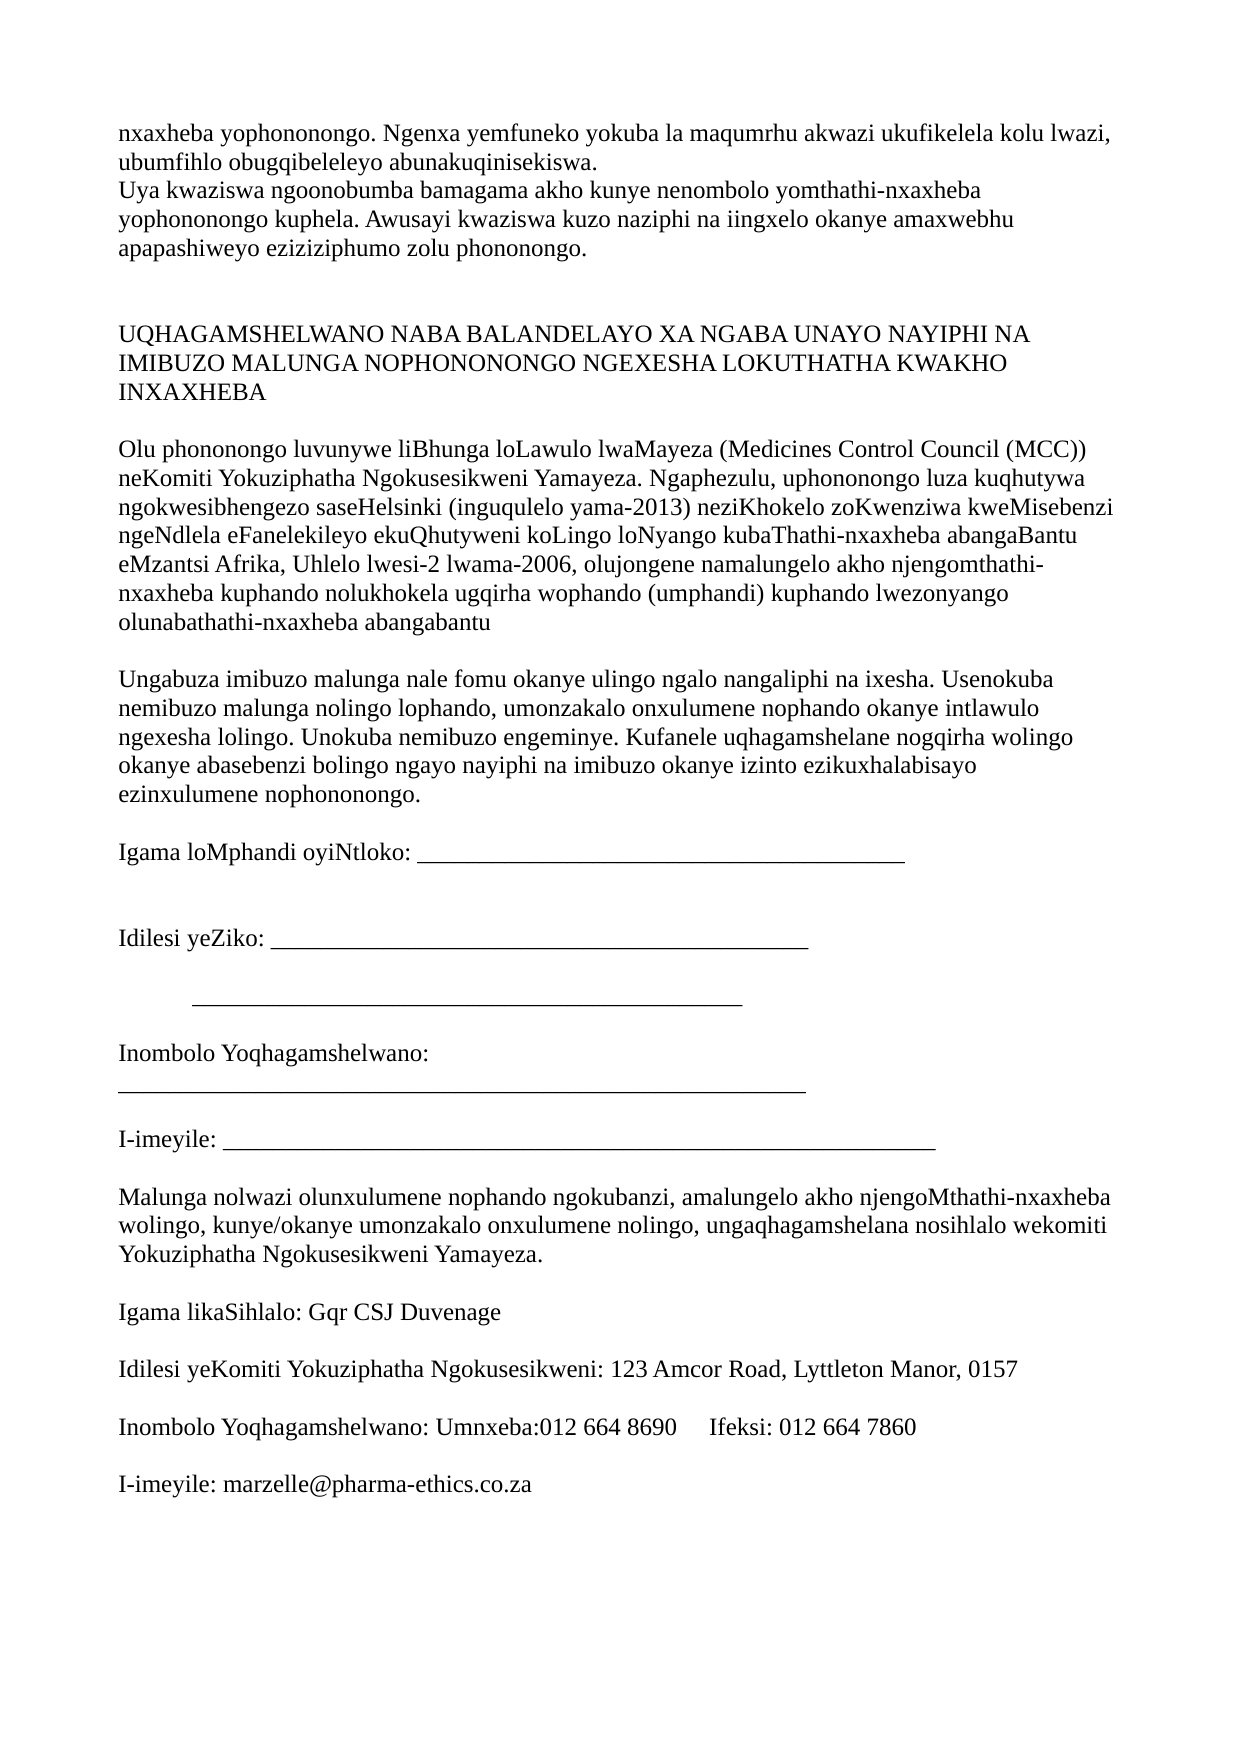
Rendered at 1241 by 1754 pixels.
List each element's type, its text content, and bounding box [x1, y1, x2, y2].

text Malunga nolwazi olunxulumene nophando ngokubanzi, amalungelo akho njengoMthathi-nxaxheba wolingo, kunye/okanye umonzakalo onxulumene nolingo, ungaqhagamshelana nosihlalo wekomiti Yokuziphatha Ngokusesikweni Yamayeza. [118, 1182, 1122, 1268]
text ____________________________________________ [118, 981, 1122, 1009]
text Uya kwaziswa ngoonobumba bamagama akho kunye nenombolo yomthathi-nxaxheba yophononongo kuphela. Awusayi kwaziswa kuzo naziphi na iingxelo okanye amaxwebhu apapashiweyo eziziziphumo zolu phononongo. [118, 176, 1122, 262]
text I-imeyile: _________________________________________________________ [118, 1124, 1122, 1153]
text Igama loMphandi oyiNtloko: _______________________________________ [118, 837, 1122, 866]
text Idilesi yeKomiti Yokuziphatha Ngokusesikweni: 123 Amcor Road, Lyttleton Manor, 0157 [118, 1354, 1122, 1383]
text Inombolo Yoqhagamshelwano: Umnxeba:012 664 8690 Ifeksi: 012 664 7860 [118, 1412, 1122, 1441]
text I-imeyile: marzelle@pharma-ethics.co.za [118, 1469, 1122, 1498]
text Inombolo Yoqhagamshelwano: _______________________________________________________ [118, 1038, 1122, 1096]
text Olu phononongo luvunywe liBhunga loLawulo lwaMayeza (Medicines Control Council (MCC)) neKomiti Yokuziphatha Ngokusesikweni Yamayeza. Ngaphezulu, uphononongo luza kuqhutywa ngokwesibhengezo saseHelsinki (inguqulelo yama-2013) neziKhokelo zoKwenziwa kweMisebenzi ngeNdlela eFanelekileyo ekuQhutyweni koLingo loNyango kubaThathi-nxaxheba abangaBantu eMzantsi Afrika, Uhlelo lwesi-2 lwama-2006, olujongene namalungelo akho njengomthathi-nxaxheba kuphando nolukhokela ugqirha wophando (umphandi) kuphando lwezonyango olunabathathi-nxaxheba abangabantu [118, 434, 1122, 636]
text Igama likaSihlalo: Gqr CSJ Duvenage [118, 1297, 1122, 1326]
text Ungabuza imibuzo malunga nale fomu okanye ulingo ngalo nangaliphi na ixesha. Usenokuba nemibuzo malunga nolingo lophando, umonzakalo onxulumene nophando okanye intlawulo ngexesha lolingo. Unokuba nemibuzo engeminye. Kufanele uqhagamshelane nogqirha wolingo okanye abasebenzi bolingo ngayo nayiphi na imibuzo okanye izinto ezikuxhalabisayo ezinxulumene nophononongo. [118, 664, 1122, 808]
text nxaxheba yophononongo. Ngenxa yemfuneko yokuba la maqumrhu akwazi ukufikelela kolu lwazi, ubumfihlo obugqibeleleyo abunakuqinisekiswa. [118, 118, 1122, 176]
text Idilesi yeZiko: ___________________________________________ [118, 923, 1122, 952]
text UQHAGAMSHELWANO NABA BALANDELAYO XA NGABA UNAYO NAYIPHI NA IMIBUZO MALUNGA NOPHONONONGO NGEXESHA LOKUTHATHA KWAKHO INXAXHEBA [118, 319, 1122, 406]
